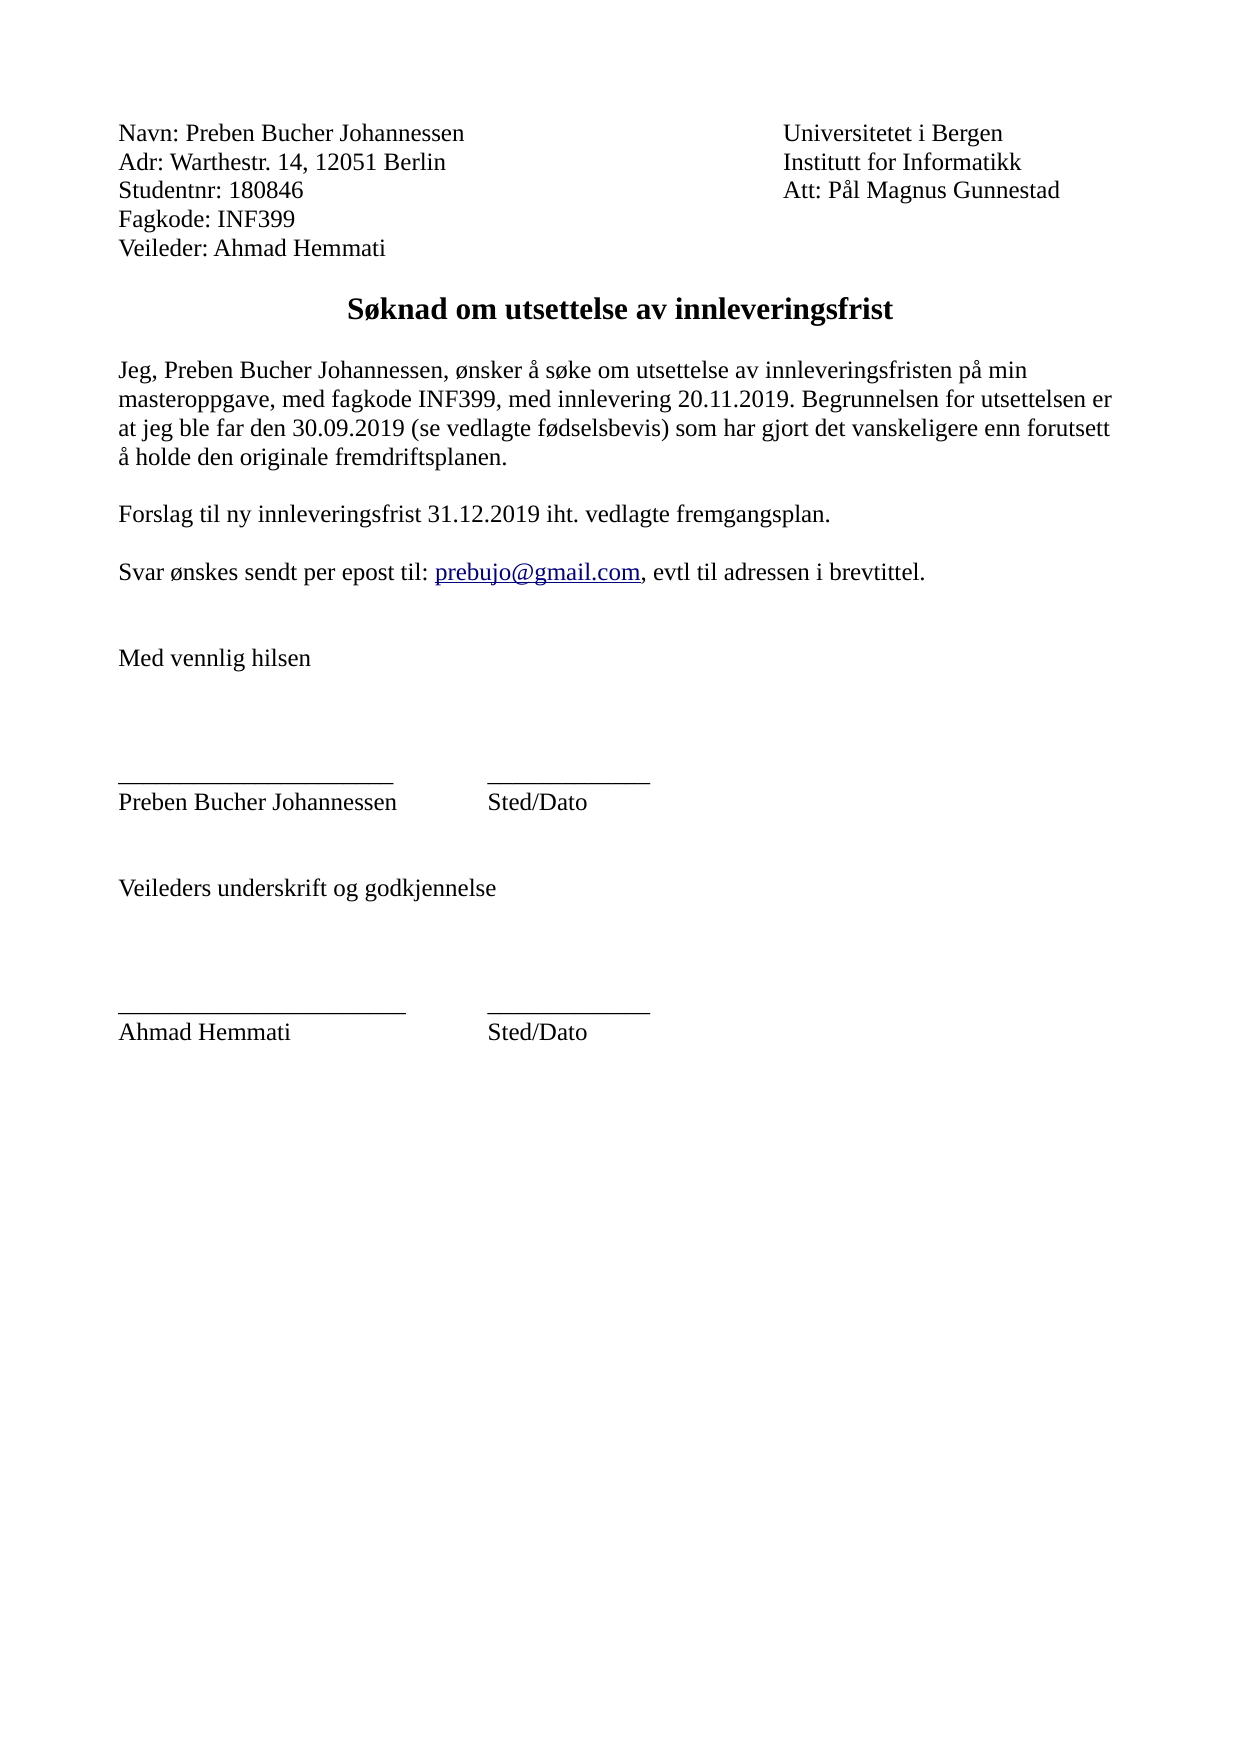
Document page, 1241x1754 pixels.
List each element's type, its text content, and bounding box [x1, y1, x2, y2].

text Preben Bucher Johannessen Sted/Dato [118, 787, 1122, 815]
text ______________________ _____________ [118, 758, 1122, 787]
text Adr: Warthestr. 14, 12051 Berlin Institutt for Informatikk [118, 147, 1122, 176]
text Fagkode: INF399 [118, 204, 1122, 233]
text Søknad om utsettelse av innleveringsfrist [118, 291, 1122, 327]
text Med vennlig hilsen [118, 643, 1122, 672]
text Forslag til ny innleveringsfrist 31.12.2019 iht. vedlagte fremgangsplan. [118, 499, 1122, 528]
text Svar ønskes sendt per epost til: prebujo@gmail.com, evtl til adressen i brevtittel. [118, 557, 1122, 585]
text Ahmad Hemmati Sted/Dato [118, 1017, 1122, 1045]
text Veileder: Ahmad Hemmati [118, 233, 1122, 262]
text Navn: Preben Bucher Johannessen Universitetet i Bergen [118, 118, 1122, 147]
text _______________________ _____________ [118, 988, 1122, 1017]
text Studentnr: 180846 Att: Pål Magnus Gunnestad [118, 176, 1122, 204]
text Veileders underskrift og godkjennelse [118, 873, 1122, 902]
text Jeg, Preben Bucher Johannessen, ønsker å søke om utsettelse av innleveringsfristen på min masteroppgave, med fagkode INF399, med innlevering 20.11.2019. Begrunnelsen for utsettelsen er at jeg ble far den 30.09.2019 (se vedlagte fødselsbevis) som har gjort det vanskeligere enn forutsett å holde den originale fremdriftsplanen. [118, 355, 1122, 470]
